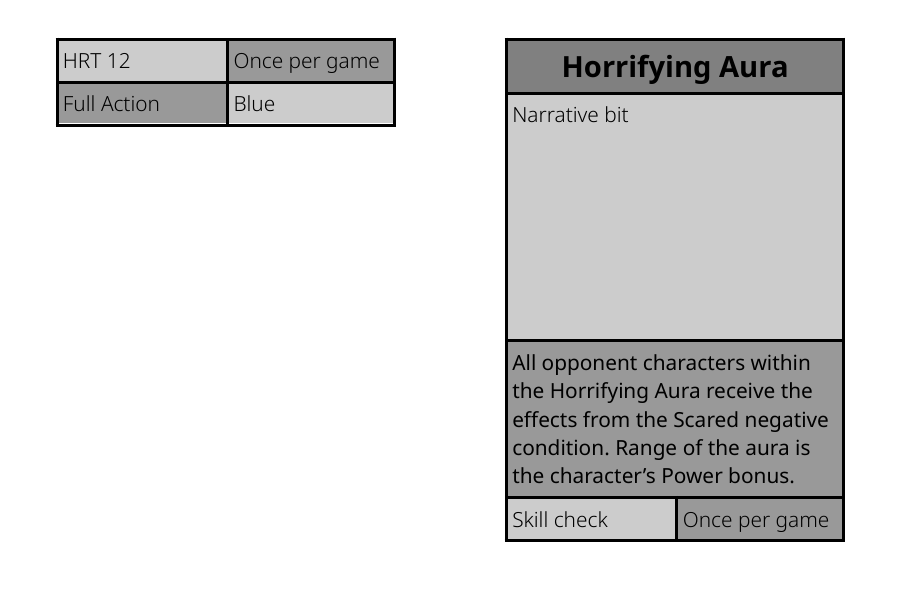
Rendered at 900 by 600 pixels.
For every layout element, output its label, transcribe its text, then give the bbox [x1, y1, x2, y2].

table_cell Blue [229, 84, 393, 123]
table_cell Full Action [59, 84, 226, 123]
table_cell Narrative bit [508, 95, 842, 339]
table_cell All opponent characters within the Horrifying Aura receive the effects from the Scared negative condition. Range of the aura is the character’s Power bonus. [508, 342, 842, 496]
table_cell Skill check [508, 499, 675, 539]
table_header Horrifying Aura [508, 41, 842, 92]
table_cell Once per game [678, 499, 842, 539]
table_cell HRT 12 [59, 41, 226, 81]
table_cell Once per game [229, 41, 393, 81]
